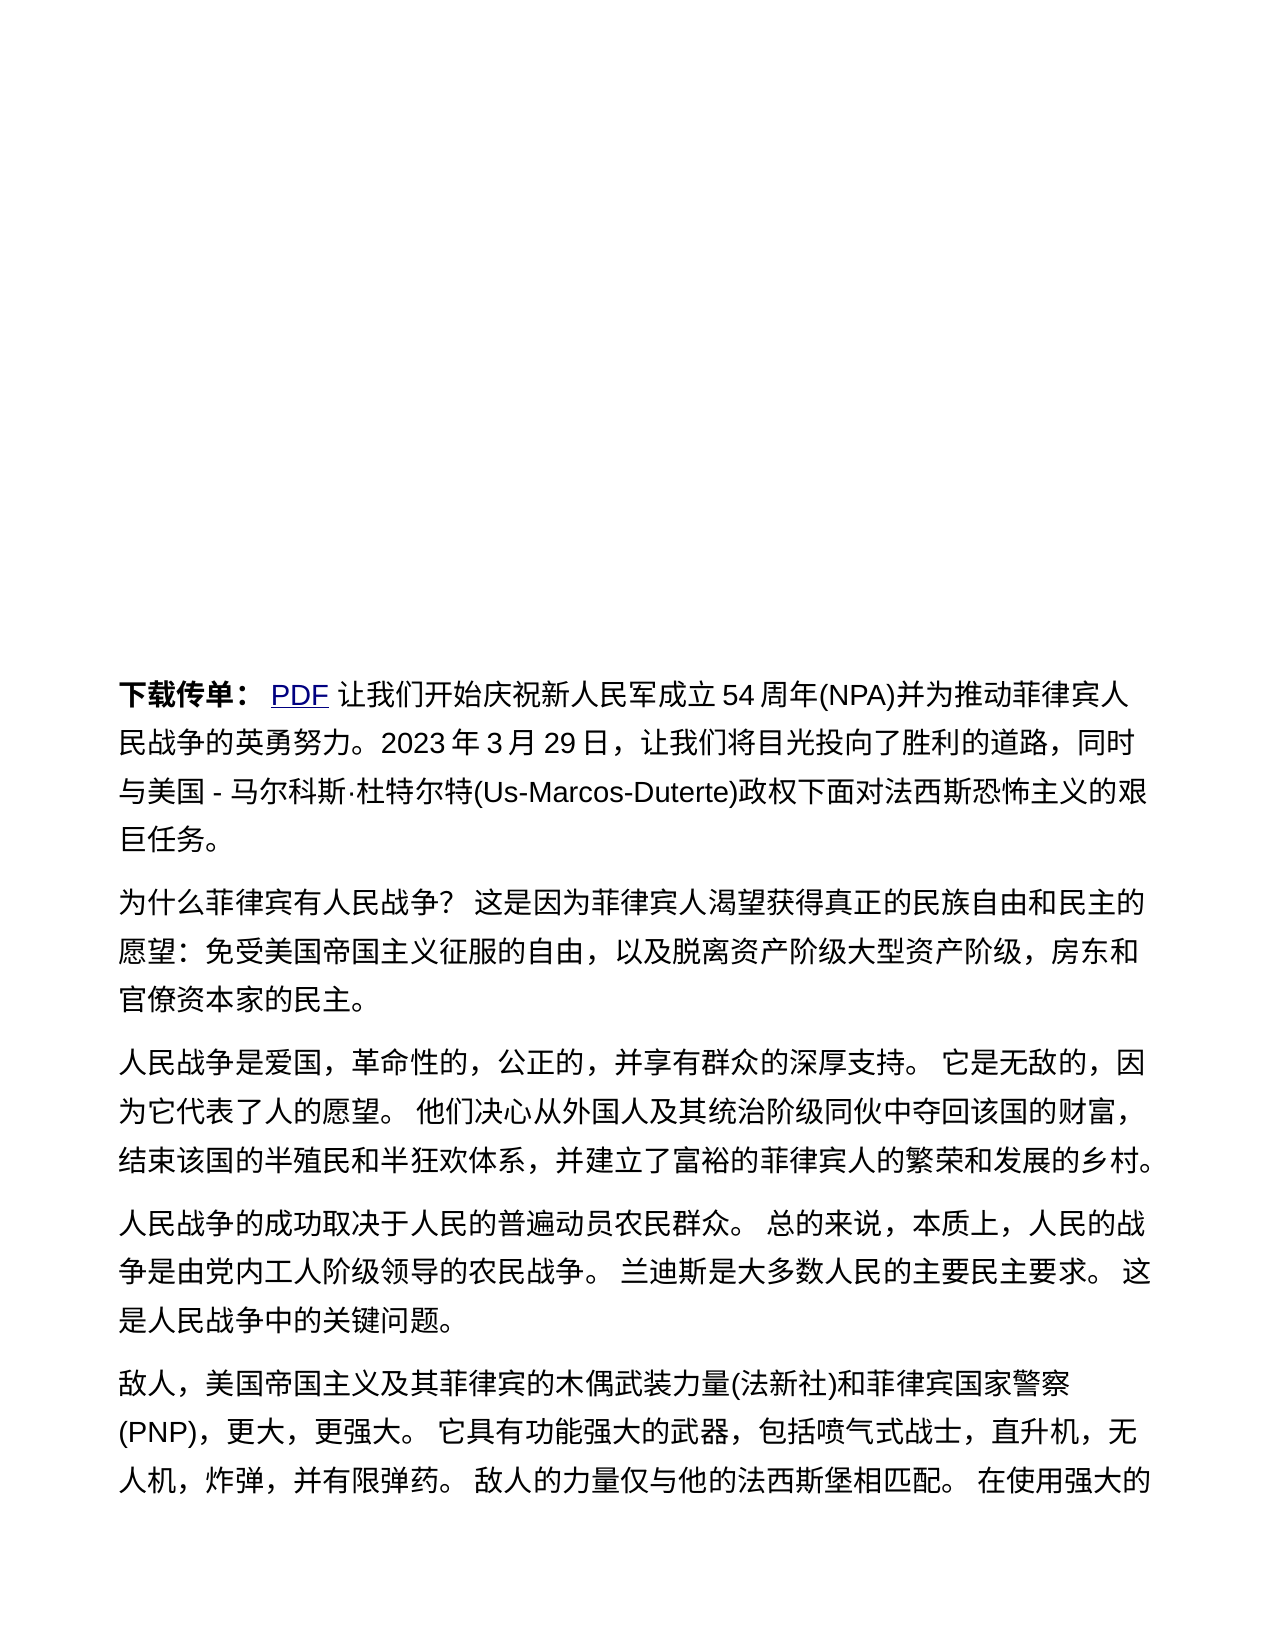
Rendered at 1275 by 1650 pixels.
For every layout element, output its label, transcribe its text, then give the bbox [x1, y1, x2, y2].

text 人民战争的成功取决于人民的普遍动员农民群众。 总的来说，本质上，人民的战争是由党内工人阶级领导的农民战争。 兰迪斯是大多数人民的主要民主要求。 这是人民战争中的关键问题。 [118, 1200, 1157, 1339]
text 敌人，美国帝国主义及其菲律宾的木偶武装力量(法新社)和菲律宾国家警察(PNP)，更大，更强大。 它具有功能强大的武器，包括喷气式战士，直升机，无人机，炸弹，并有限弹药。 敌人的力量仅与他的法西斯堡相匹配。 在使用强大的武器来征服人民的同时，他只将自己与群众隔离开来，并推动他们反击。菲律宾人民战争是旷日持久的。 NPA需要时间来弥补力量，直到它可以击败敌人并夺取埃特尔国家的权力为止。 通过游击战，NPA削弱了敌人的步伐，逐渐积累了力量，并为胜利创造了条件。 [118, 1360, 1157, 1500]
text 下载传单： PDF 让我们开始庆祝新人民军成立54周年(NPA)并为推动菲律宾人民战争的英勇努力。2023年3月29日，让我们将目光投向了胜利的道路，同时与美国 - 马尔科斯·杜特尔特(Us-Marcos-Duterte)政权下面对法西斯恐怖主义的艰巨任务。 [118, 118, 1157, 859]
text 人民战争是爱国，革命性的，公正的，并享有群众的深厚支持。 它是无敌的，因为它代表了人的愿望。 他们决心从外国人及其统治阶级同伙中夺回该国的财富，结束该国的半殖民和半狂欢体系，并建立了富裕的菲律宾人的繁荣和发展的乡村。 [118, 1040, 1157, 1179]
text 为什么菲律宾有人民战争？ 这是因为菲律宾人渴望获得真正的民族自由和民主的愿望：免受美国帝国主义征服的自由，以及脱离资产阶级大型资产阶级，房东和官僚资本家的民主。 [118, 880, 1157, 1019]
